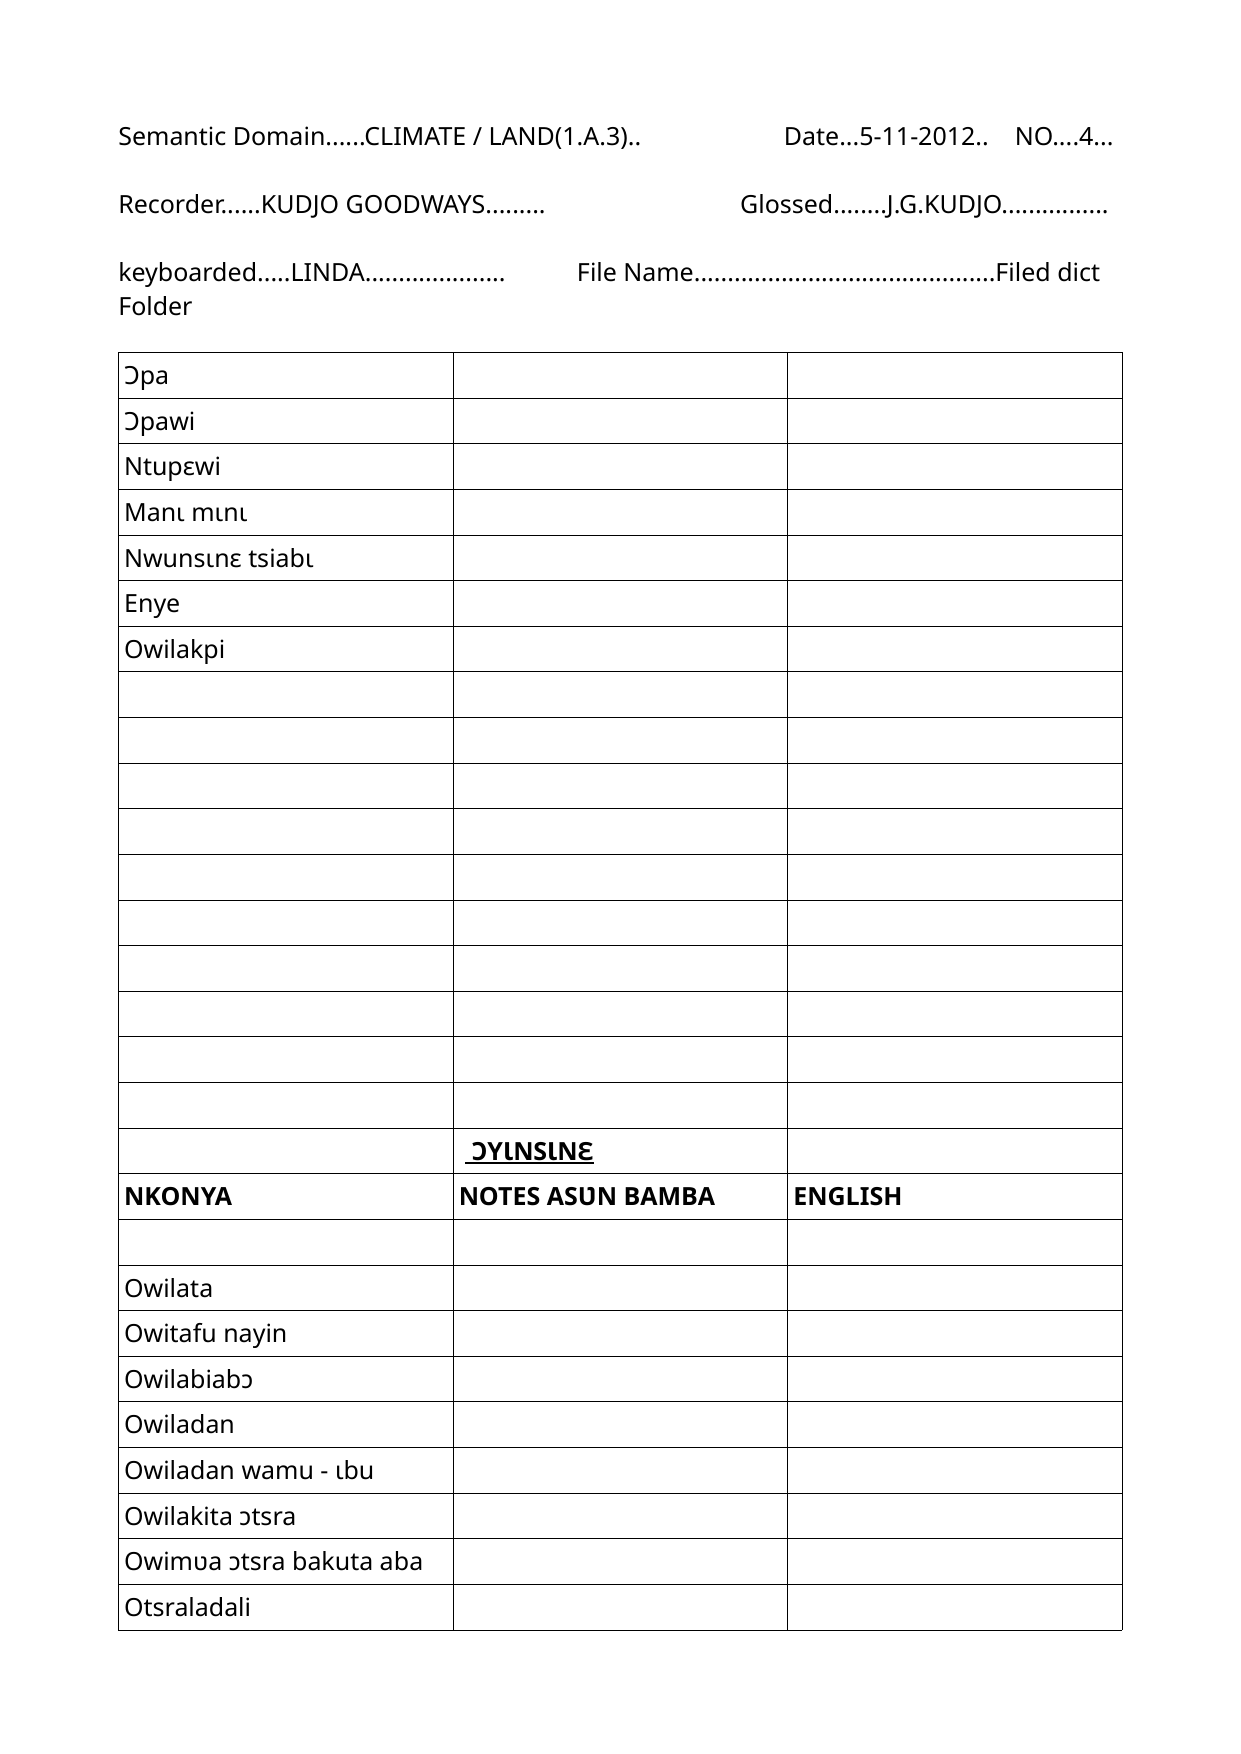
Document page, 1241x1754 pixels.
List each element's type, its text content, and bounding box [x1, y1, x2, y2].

table_cell [788, 536, 1122, 580]
table_cell [119, 1220, 453, 1264]
table_cell [788, 1220, 1122, 1264]
table_cell [119, 764, 453, 808]
table_cell [788, 627, 1122, 671]
table_cell [454, 901, 787, 945]
table_cell [119, 946, 453, 991]
table_cell [788, 399, 1122, 443]
table_cell NOTES ASƲN BAMBA [454, 1174, 787, 1219]
table_cell Owimʋa ɔtsra bakuta aba [119, 1539, 453, 1584]
table_cell [454, 1083, 787, 1128]
table_cell [454, 536, 787, 580]
table_cell [454, 1357, 787, 1401]
table_cell [119, 1037, 453, 1082]
table_cell [119, 901, 453, 945]
table_cell [454, 1220, 787, 1264]
table_cell Owilabiabɔ [119, 1357, 453, 1401]
table_cell [119, 809, 453, 854]
table_cell [788, 1037, 1122, 1082]
table_cell [119, 672, 453, 717]
table_cell Owiladan wamu - ɩbu [119, 1448, 453, 1493]
table_cell [454, 1402, 787, 1447]
table_cell [788, 901, 1122, 945]
table_cell [788, 1129, 1122, 1173]
table_cell [788, 1357, 1122, 1401]
table_cell [788, 992, 1122, 1036]
table_cell [788, 490, 1122, 534]
table_cell [788, 809, 1122, 854]
table_cell [788, 444, 1122, 489]
table_cell [454, 1448, 787, 1493]
table_cell [454, 764, 787, 808]
table_cell [788, 1448, 1122, 1493]
table_cell [119, 718, 453, 763]
table_cell [454, 718, 787, 763]
table_cell [788, 672, 1122, 717]
table_cell Nwunsɩnɛ tsiabɩ [119, 536, 453, 580]
table_cell Manɩ mɩnɩ [119, 490, 453, 534]
table_cell [454, 1037, 787, 1082]
table_cell Otsraladali [119, 1585, 453, 1629]
table_cell [788, 1494, 1122, 1538]
table_cell [788, 718, 1122, 763]
table_cell Owiladan [119, 1402, 453, 1447]
table_cell Owitafu nayin [119, 1311, 453, 1356]
table_cell Ɔpawi [119, 399, 453, 443]
table_cell Ntupɛwi [119, 444, 453, 489]
table_cell [454, 399, 787, 443]
table_cell Owilakpi [119, 627, 453, 671]
table_cell [454, 444, 787, 489]
table_cell Ɔpa [119, 353, 453, 398]
table_cell Enye [119, 581, 453, 626]
table_cell [788, 1585, 1122, 1629]
table_cell [454, 1311, 787, 1356]
table_cell NKONYA [119, 1174, 453, 1219]
table_cell [454, 581, 787, 626]
table_cell [454, 1539, 787, 1584]
table_cell [454, 1494, 787, 1538]
table_cell [119, 1129, 453, 1173]
table_cell [788, 1402, 1122, 1447]
table_cell [788, 581, 1122, 626]
table_cell [788, 764, 1122, 808]
table_cell ENGLISH [788, 1174, 1122, 1219]
table_cell [454, 809, 787, 854]
table_cell [454, 672, 787, 717]
table_cell [788, 1539, 1122, 1584]
table_cell [454, 490, 787, 534]
table_cell Owilakita ɔtsra [119, 1494, 453, 1538]
table_cell [454, 946, 787, 991]
table_cell [788, 1311, 1122, 1356]
table_cell [788, 1083, 1122, 1128]
table_cell [788, 1266, 1122, 1310]
table_cell [454, 353, 787, 398]
table_cell [119, 992, 453, 1036]
table_cell [788, 946, 1122, 991]
table_cell [454, 855, 787, 899]
table_cell [454, 627, 787, 671]
table_cell [119, 855, 453, 899]
table_cell [454, 1266, 787, 1310]
table_cell [119, 1083, 453, 1128]
table_cell ƆYƖNSƖNƐ [454, 1129, 787, 1173]
table_cell [788, 855, 1122, 899]
table_cell [454, 1585, 787, 1629]
table_cell Owilata [119, 1266, 453, 1310]
table_cell [788, 353, 1122, 398]
table_cell [454, 992, 787, 1036]
